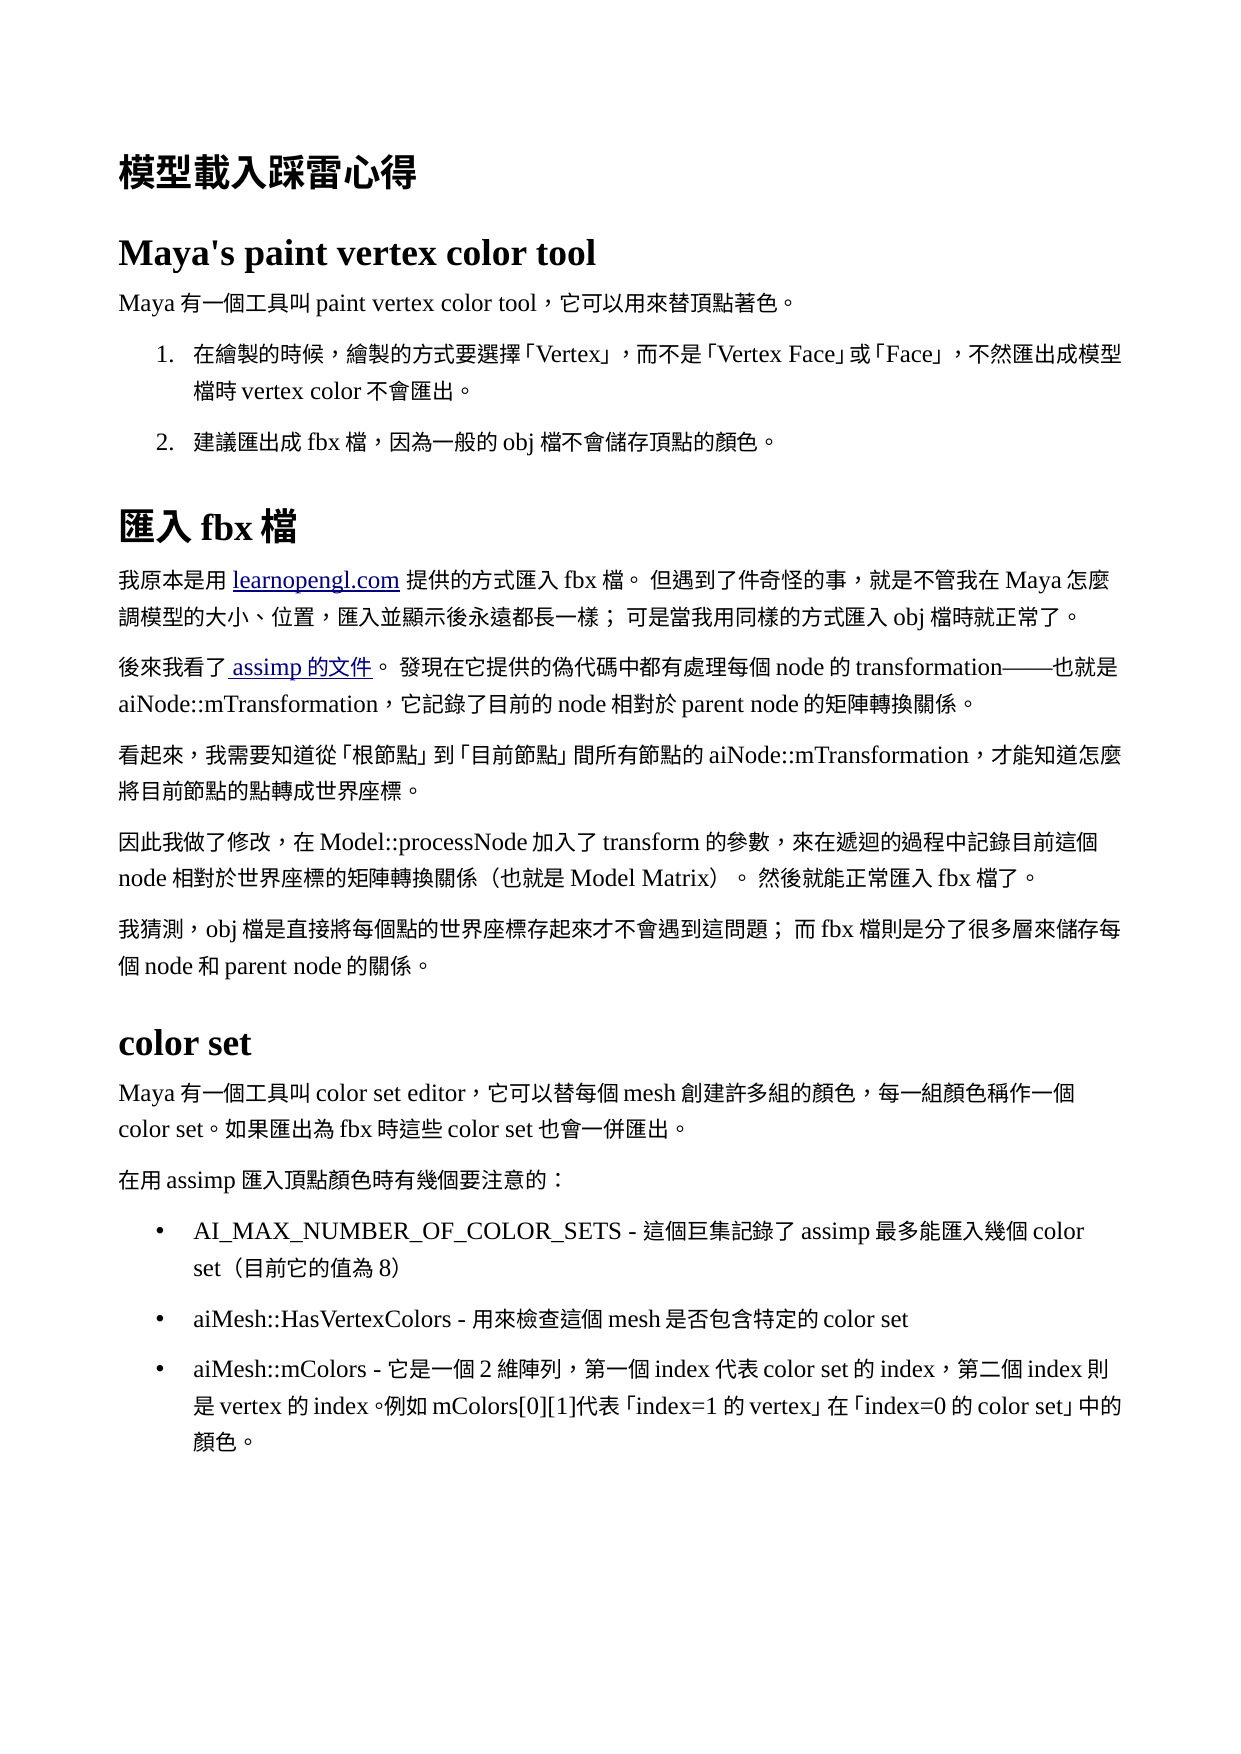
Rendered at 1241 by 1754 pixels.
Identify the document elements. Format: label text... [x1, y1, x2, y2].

subtitle 模型載入踩雷心得 [118, 143, 1122, 197]
text 後來我看了 assimp的文件。 發現在它提供的偽代碼中都有處理每個node的transformation——也就是aiNode::mTransformation，它記錄了目前的node相對於parent node的矩陣轉換關係。 [118, 650, 1122, 718]
list aiMesh::HasVertexColors - 用來檢查這個mesh是否包含特定的color set [156, 1302, 1122, 1333]
list AI_MAX_NUMBER_OF_COLOR_SETS - 這個巨集記錄了assimp最多能匯入幾個color set（目前它的值為8） [156, 1214, 1122, 1282]
list 在繪製的時候，繪製的方式要選擇「Vertex」，而不是「Vertex Face」或「Face」，不然匯出成模型檔時vertex color不會匯出。 [156, 337, 1122, 405]
list 建議匯出成fbx檔，因為一般的obj檔不會儲存頂點的顏色。 [156, 424, 1122, 456]
text 看起來，我需要知道從「根節點」到「目前節點」間所有節點的aiNode::mTransformation，才能知道怎麼將目前節點的點轉成世界座標。 [118, 738, 1122, 806]
text 在用assimp匯入頂點顏色時有幾個要注意的： [118, 1163, 1122, 1195]
subtitle color set [118, 1020, 1122, 1063]
subtitle 匯入fbx檔 [118, 496, 1122, 551]
text 我猜測，obj檔是直接將每個點的世界座標存起來才不會遇到這問題； 而fbx檔則是分了很多層來儲存每個node和parent node的關係。 [118, 912, 1122, 980]
text 因此我做了修改，在Model::processNode加入了transform的參數，來在遞迴的過程中記錄目前這個node相對於世界座標的矩陣轉換關係（也就是Model Matrix）。 然後就能正常匯入fbx檔了。 [118, 825, 1122, 893]
text Maya有一個工具叫color set editor，它可以替每個mesh創建許多組的顏色，每一組顏色稱作一個color set。如果匯出為fbx時這些color set也會一併匯出。 [118, 1076, 1122, 1144]
subtitle Maya's paint vertex color tool [118, 231, 1122, 274]
list aiMesh::mColors - 它是一個2維陣列，第一個index代表color set的index，第二個index則是vertex的index。例如mColors[0][1]代表「index=1的vertex」在「index=0的color set」中的顏色。 [156, 1352, 1122, 1457]
text Maya有一個工具叫paint vertex color tool，它可以用來替頂點著色。 [118, 286, 1122, 318]
text 我原本是用 learnopengl.com 提供的方式匯入fbx檔。 但遇到了件奇怪的事，就是不管我在Maya怎麼調模型的大小、位置，匯入並顯示後永遠都長一樣； 可是當我用同樣的方式匯入obj檔時就正常了。 [118, 563, 1122, 631]
